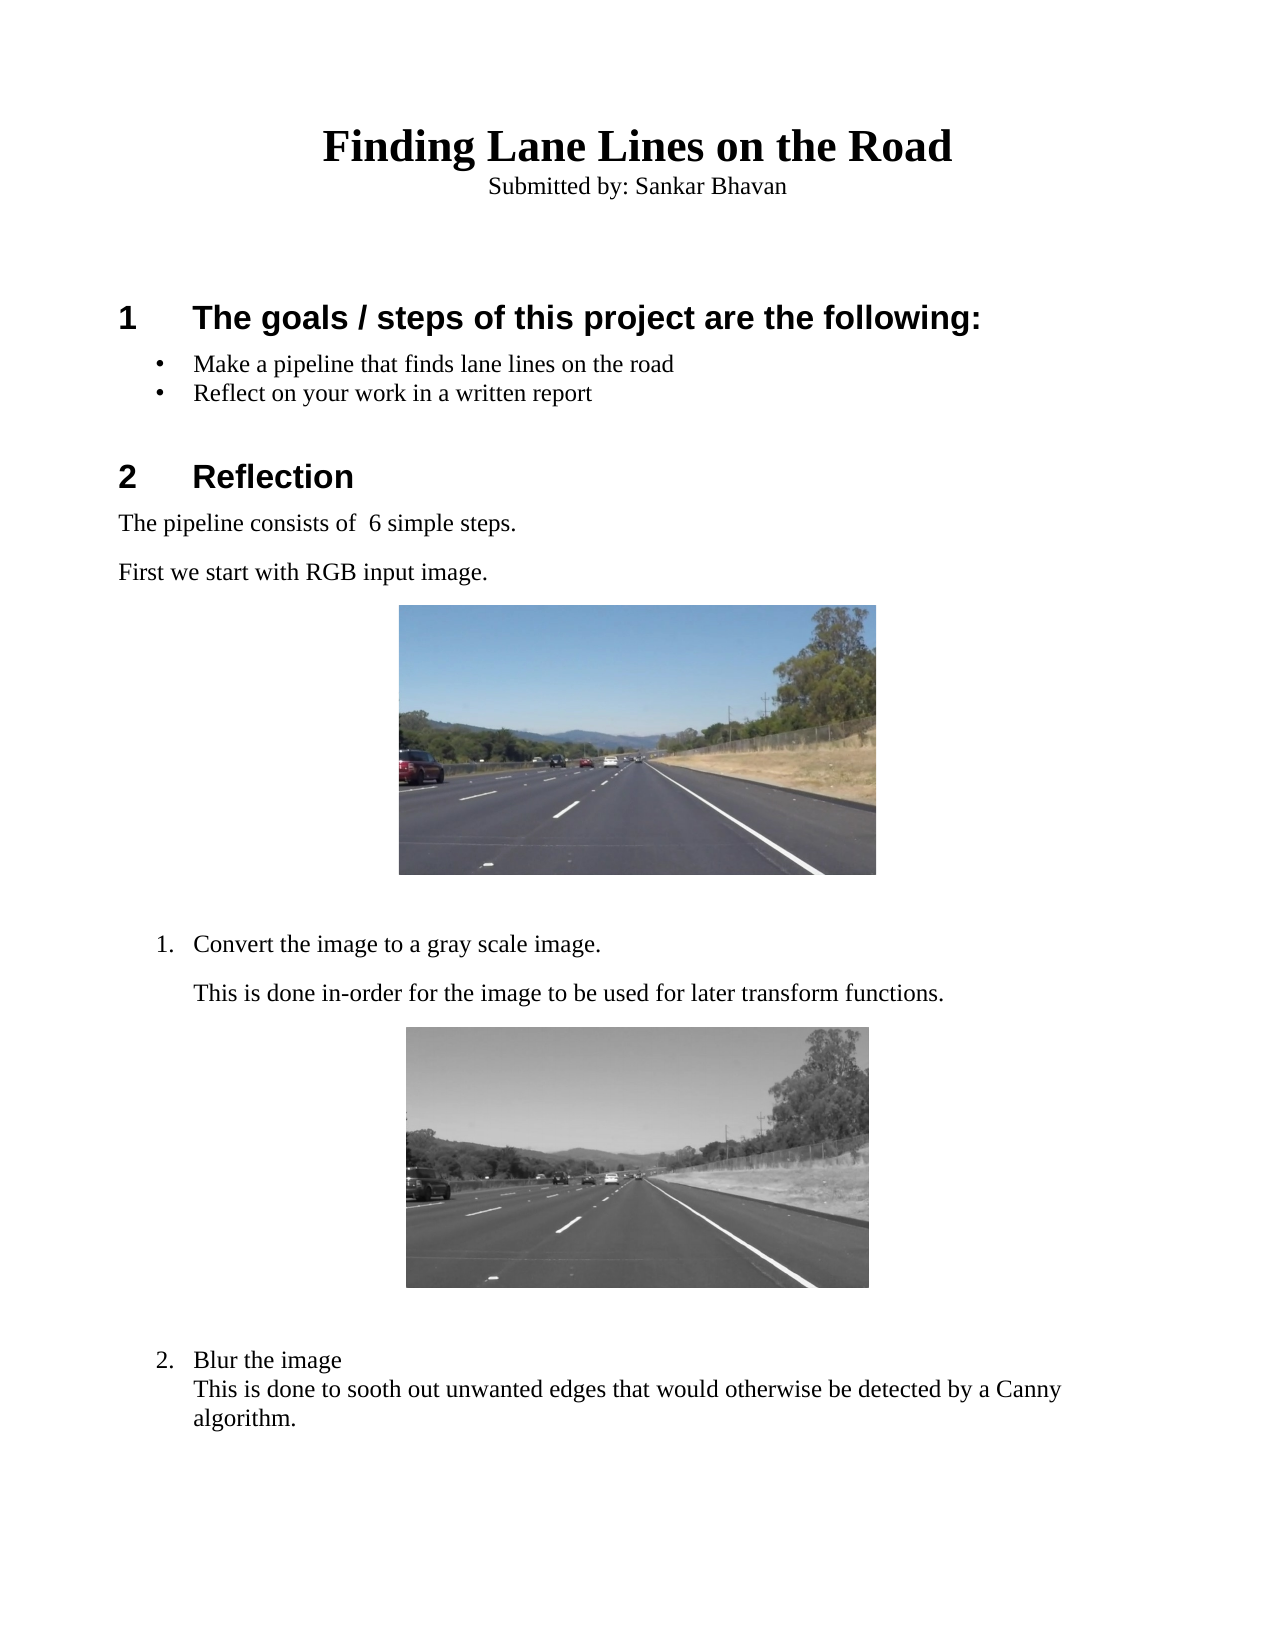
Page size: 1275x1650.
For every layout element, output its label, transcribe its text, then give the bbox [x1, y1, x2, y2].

text Finding Lane Lines on the Road [118, 118, 1157, 171]
list Convert the image to a gray scale image. [156, 929, 1157, 958]
picture [406, 1027, 869, 1288]
text First we start with RGB input image. [118, 557, 1157, 585]
list This is done in-order for the image to be used for later transform functions. [156, 978, 1157, 1007]
subtitle Reflection [118, 456, 1157, 495]
text Submitted by: Sankar Bhavan [118, 171, 1157, 199]
list Blur the image [156, 1345, 1157, 1374]
picture [398, 605, 877, 875]
text The pipeline consists of 6 simple steps. [118, 508, 1157, 536]
list Reflect on your work in a written report [156, 378, 1157, 407]
list Make a pipeline that finds lane lines on the road [156, 349, 1157, 378]
subtitle The goals / steps of this project are the following: [118, 298, 1157, 337]
list This is done to sooth out unwanted edges that would otherwise be detected by a Canny algorithm. [156, 1374, 1157, 1431]
